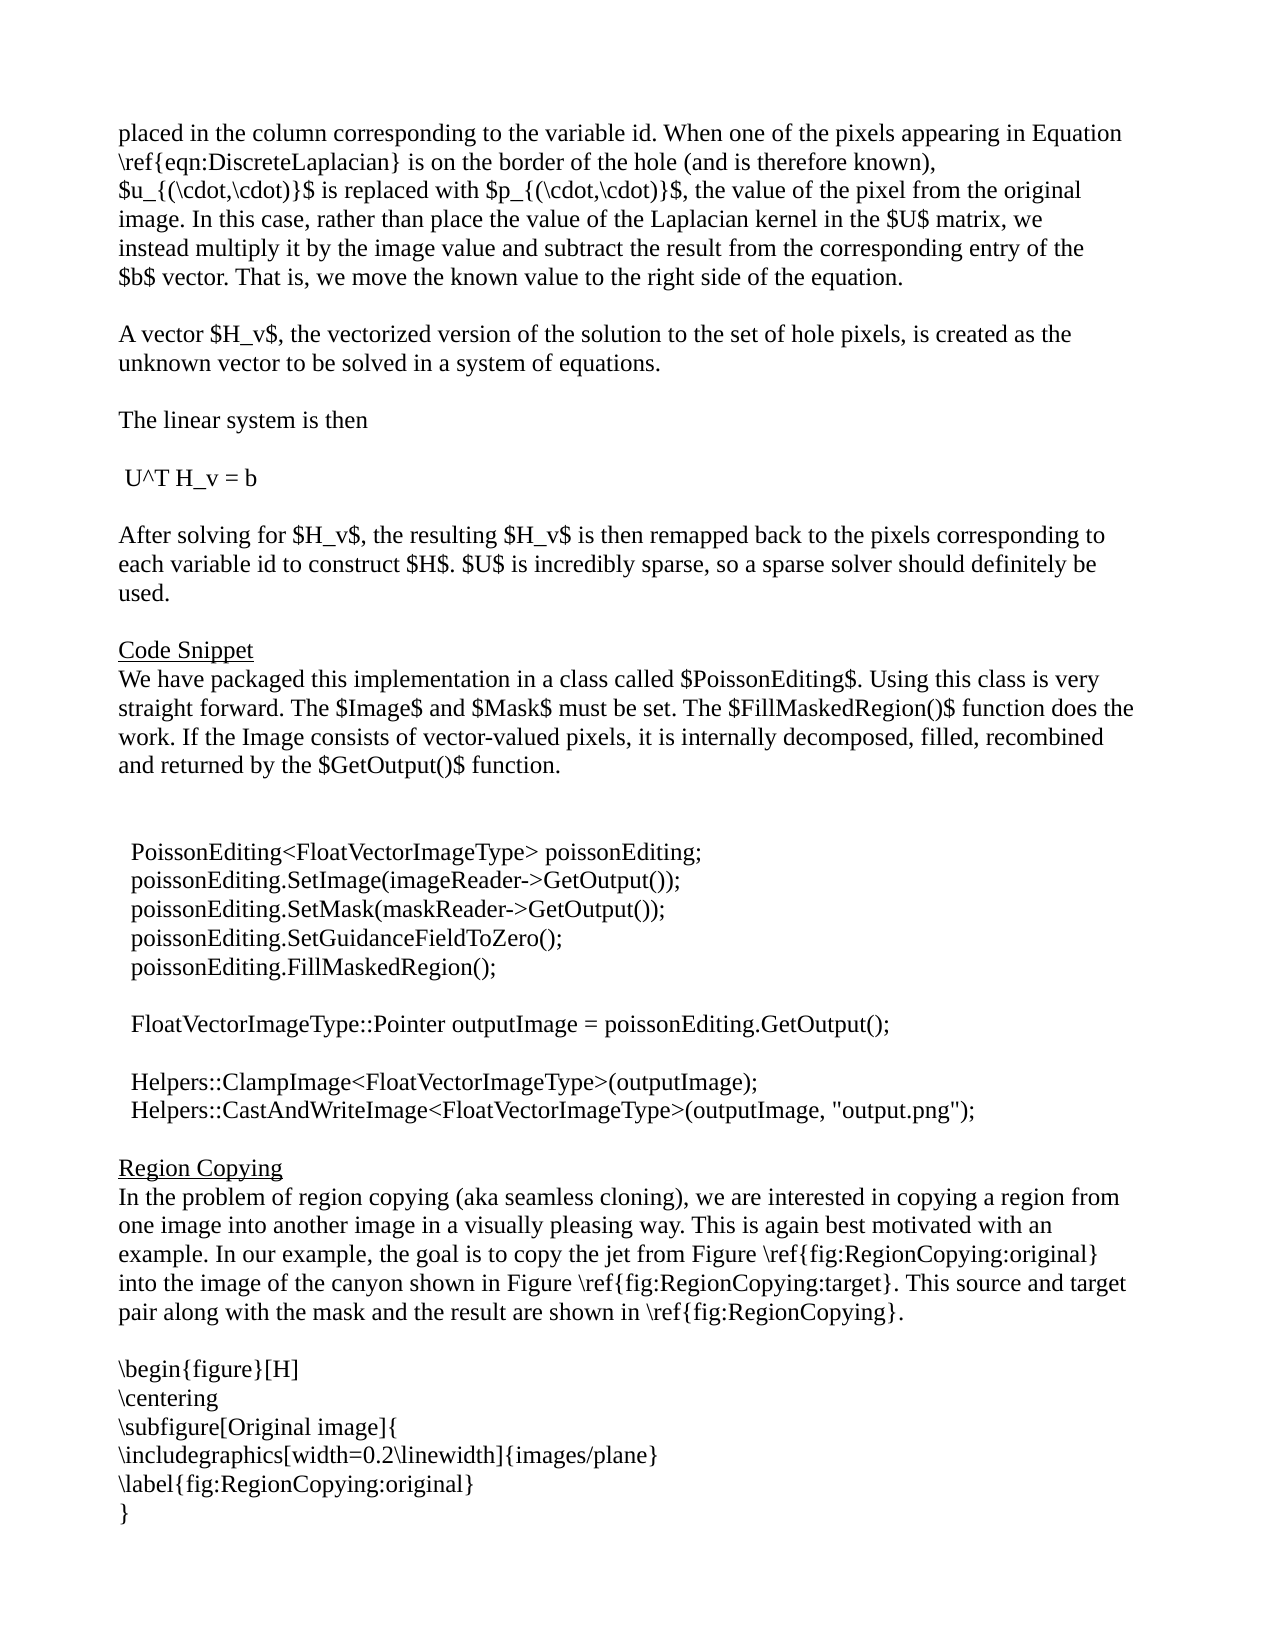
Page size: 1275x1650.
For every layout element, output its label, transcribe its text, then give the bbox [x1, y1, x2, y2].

text We have packaged this implementation in a class called $PoissonEditing$. Using this class is very [118, 664, 1157, 693]
text work. If the Image consists of vector-valued pixels, it is internally decomposed, filled, recombined [118, 722, 1157, 751]
text FloatVectorImageType::Pointer outputImage = poissonEditing.GetOutput(); [118, 1009, 1157, 1038]
text } [118, 1498, 1157, 1527]
text Code Snippet [118, 636, 1157, 664]
text \subfigure[Original image]{ [118, 1412, 1157, 1441]
text U^T H_v = b [118, 463, 1157, 492]
text $u_{(\cdot,\cdot)}$ is replaced with $p_{(\cdot,\cdot)}$, the value of the pixel from the original [118, 176, 1157, 204]
text A vector $H_v$, the vectorized version of the solution to the set of hole pixels, is created as the [118, 319, 1157, 348]
text \label{fig:RegionCopying:original} [118, 1469, 1157, 1498]
text \ref{eqn:DiscreteLaplacian} is on the border of the hole (and is therefore known), [118, 147, 1157, 176]
text After solving for $H_v$, the resulting $H_v$ is then remapped back to the pixels corresponding to [118, 521, 1157, 549]
text PoissonEditing<FloatVectorImageType> poissonEditing; [118, 837, 1157, 866]
text \centering [118, 1383, 1157, 1412]
text The linear system is then [118, 406, 1157, 434]
text unknown vector to be solved in a system of equations. [118, 348, 1157, 377]
text Region Copying [118, 1153, 1157, 1182]
text placed in the column corresponding to the variable id. When one of the pixels appearing in Equation [118, 118, 1157, 147]
text \includegraphics[width=0.2\linewidth]{images/plane} [118, 1441, 1157, 1469]
text into the image of the canyon shown in Figure \ref{fig:RegionCopying:target}. This source and target [118, 1268, 1157, 1297]
text used. [118, 578, 1157, 607]
text pair along with the mask and the result are shown in \ref{fig:RegionCopying}. [118, 1297, 1157, 1326]
text poissonEditing.SetImage(imageReader->GetOutput()); [118, 866, 1157, 894]
text $b$ vector. That is, we move the known value to the right side of the equation. [118, 262, 1157, 291]
text poissonEditing.FillMaskedRegion(); [118, 952, 1157, 981]
text one image into another image in a visually pleasing way. This is again best motivated with an [118, 1211, 1157, 1239]
text each variable id to construct $H$. $U$ is incredibly sparse, so a sparse solver should definitely be [118, 549, 1157, 578]
text poissonEditing.SetMask(maskReader->GetOutput()); [118, 894, 1157, 923]
text instead multiply it by the image value and subtract the result from the corresponding entry of the [118, 233, 1157, 262]
text Helpers::CastAndWriteImage<FloatVectorImageType>(outputImage, "output.png"); [118, 1096, 1157, 1124]
text \begin{figure}[H] [118, 1354, 1157, 1383]
text straight forward. The $Image$ and $Mask$ must be set. The $FillMaskedRegion()$ function does the [118, 693, 1157, 722]
text In the problem of region copying (aka seamless cloning), we are interested in copying a region from [118, 1182, 1157, 1211]
text Helpers::ClampImage<FloatVectorImageType>(outputImage); [118, 1067, 1157, 1096]
text poissonEditing.SetGuidanceFieldToZero(); [118, 923, 1157, 952]
text image. In this case, rather than place the value of the Laplacian kernel in the $U$ matrix, we [118, 204, 1157, 233]
text example. In our example, the goal is to copy the jet from Figure \ref{fig:RegionCopying:original} [118, 1239, 1157, 1268]
text and returned by the $GetOutput()$ function. [118, 751, 1157, 779]
